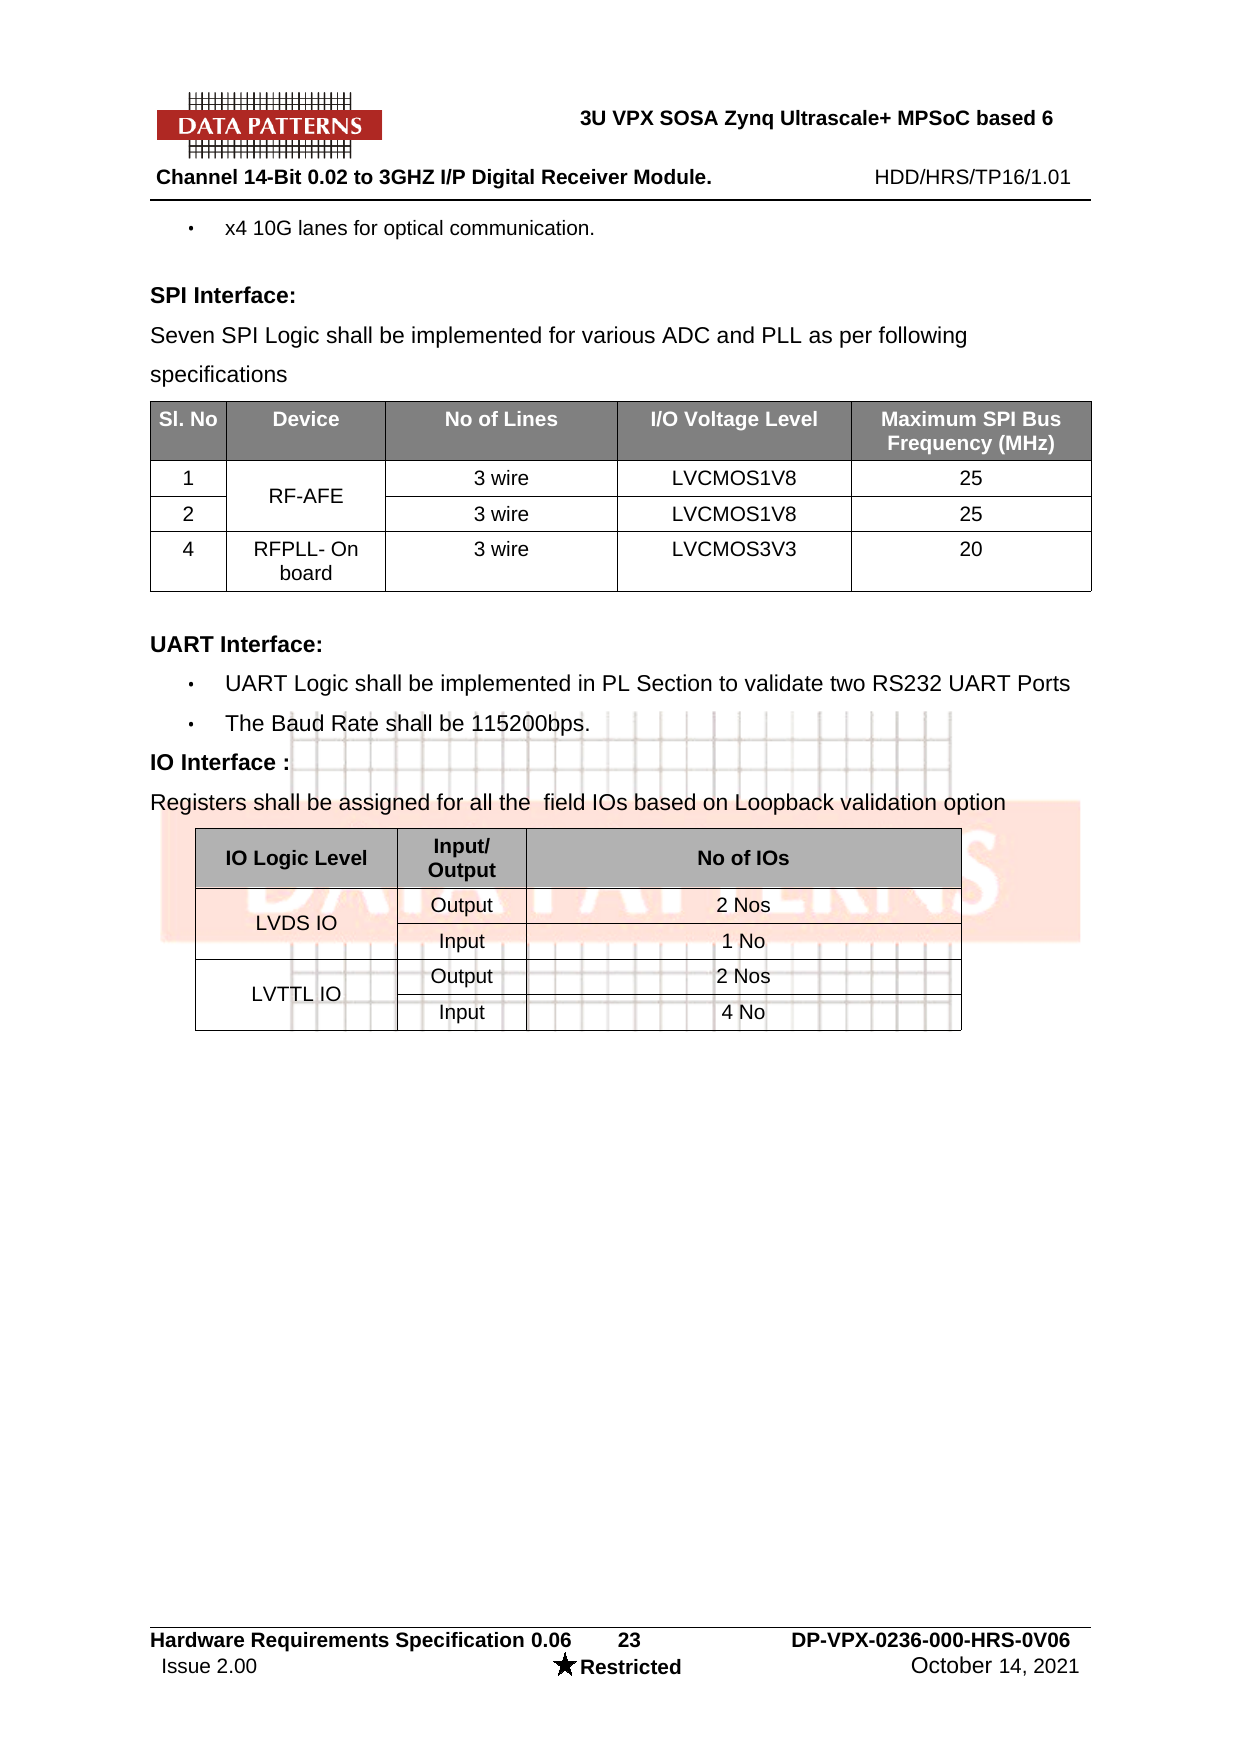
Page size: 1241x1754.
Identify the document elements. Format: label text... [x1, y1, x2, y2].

table_cell Output [398, 960, 526, 994]
table_cell 2 [151, 497, 226, 531]
table_cell 4 No [527, 995, 961, 1029]
table_header I/O Voltage Level [618, 402, 851, 460]
table_cell Output [398, 889, 526, 923]
table_header No of Lines [386, 402, 617, 460]
text Seven SPI Logic shall be implemented for various ADC and PLL as per following specifications [150, 322, 1091, 388]
table_cell RF-AFE [227, 461, 385, 531]
text UART Interface: [150, 631, 1091, 657]
table_header Sl. No [151, 402, 226, 460]
table_header IO Logic Level [196, 829, 397, 887]
table_cell 1 No [527, 924, 961, 958]
text SPI Interface: [150, 282, 1091, 309]
table_cell 25 [852, 497, 1091, 531]
text IO Interface : [150, 749, 1091, 775]
table_header Maximum SPI Bus Frequency (MHz) [852, 402, 1091, 460]
table_cell LVTTL IO [196, 960, 397, 1029]
text Registers shall be assigned for all the field IOs based on Loopback validation option [150, 788, 1091, 815]
table_cell LVCMOS1V8 [618, 461, 851, 496]
picture [155, 85, 383, 165]
table_cell RFPLL- On board [227, 532, 385, 591]
list The Baud Rate shall be 115200bps. [187, 709, 1091, 736]
picture [220, 775, 1021, 788]
table_cell 3 wire [386, 461, 617, 496]
table_cell 1 [151, 461, 226, 496]
table_cell 20 [852, 532, 1091, 591]
table_cell 2 Nos [527, 889, 961, 923]
table_cell 3 wire [386, 497, 617, 531]
picture [220, 736, 1021, 749]
list x4 10G lanes for optical communication. [187, 216, 1091, 239]
table_cell LVCMOS1V8 [618, 497, 851, 531]
picture [220, 815, 1021, 1043]
table_cell 25 [852, 461, 1091, 496]
table_header Input/Output [398, 829, 526, 887]
table_cell LVDS IO [196, 889, 397, 958]
table_cell Input [398, 924, 526, 958]
table_cell 2 Nos [527, 960, 961, 994]
table_cell 3 wire [386, 532, 617, 591]
table_cell 4 [151, 532, 226, 591]
table_header No of IOs [527, 829, 961, 887]
table_cell Input [398, 995, 526, 1029]
table_cell LVCMOS3V3 [618, 532, 851, 591]
list UART Logic shall be implemented in PL Section to validate two RS232 UART Ports [187, 670, 1091, 696]
table_header Device [227, 402, 385, 460]
